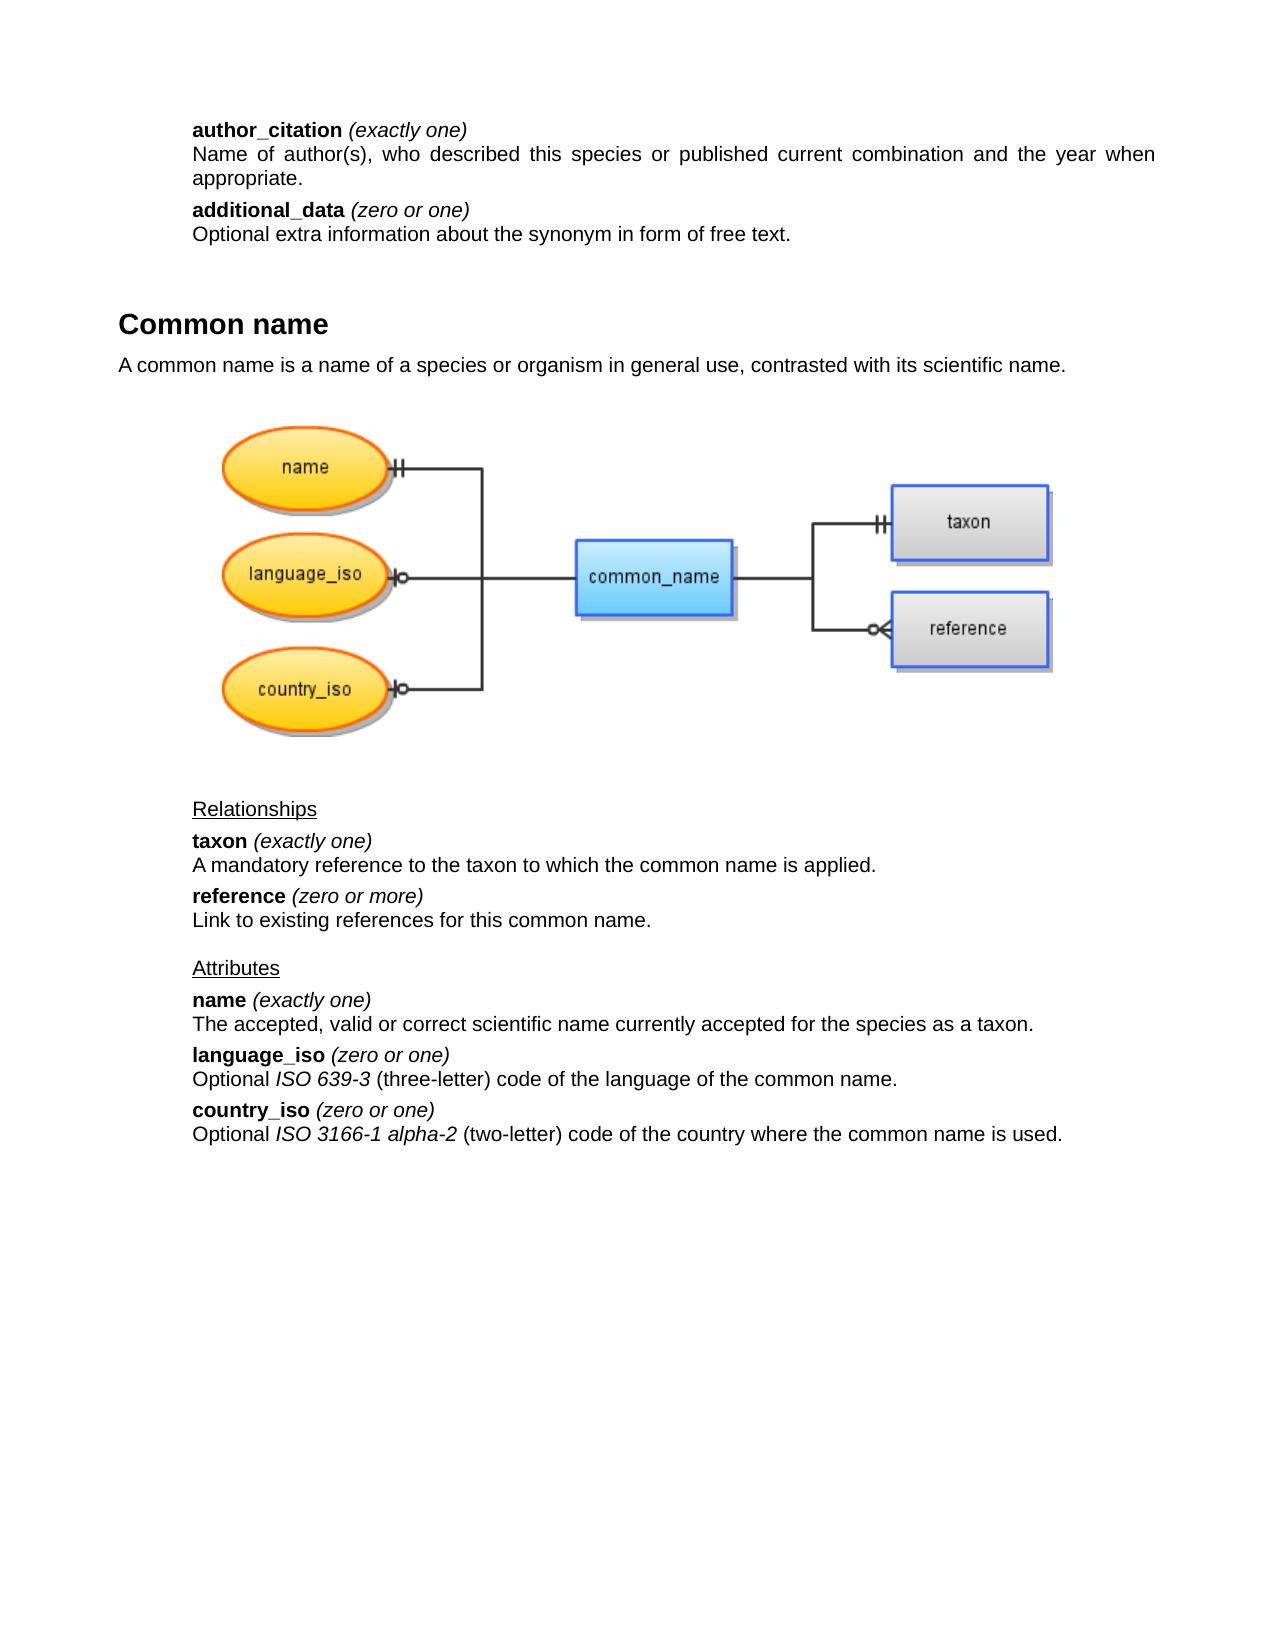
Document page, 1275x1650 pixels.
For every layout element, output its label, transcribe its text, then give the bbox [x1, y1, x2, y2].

text language_iso (zero or one) [192, 1043, 1157, 1067]
text Attributes [192, 956, 1157, 980]
text Optional ISO 639-3 (three-letter) code of the language of the common name. [192, 1067, 1157, 1091]
text additional_data (zero or one) [192, 197, 1157, 221]
text Name of author(s), who described this species or published current combination and the year when appropriate. [192, 142, 1157, 190]
text A mandatory reference to the taxon to which the common name is applied. [192, 853, 1157, 877]
text Optional ISO 3166-1 alpha-2 (two-letter) code of the country where the common name is used. [192, 1122, 1157, 1146]
text Optional extra information about the synonym in form of free text. [192, 221, 1157, 245]
text author_citation (exactly one) [192, 118, 1157, 142]
text The accepted, valid or correct scientific name currently accepted for the species as a taxon. [192, 1011, 1157, 1035]
text country_iso (zero or one) [192, 1098, 1157, 1122]
text reference (zero or more) [192, 884, 1157, 908]
subtitle Common name [118, 307, 1157, 340]
text taxon (exactly one) [192, 829, 1157, 853]
text name (exactly one) [192, 987, 1157, 1011]
picture [222, 425, 1053, 737]
text Relationships [192, 797, 1157, 821]
text A common name is a name of a species or organism in general use, contrasted with its scientific name. [118, 353, 1157, 377]
text Link to existing references for this common name. [192, 908, 1157, 932]
